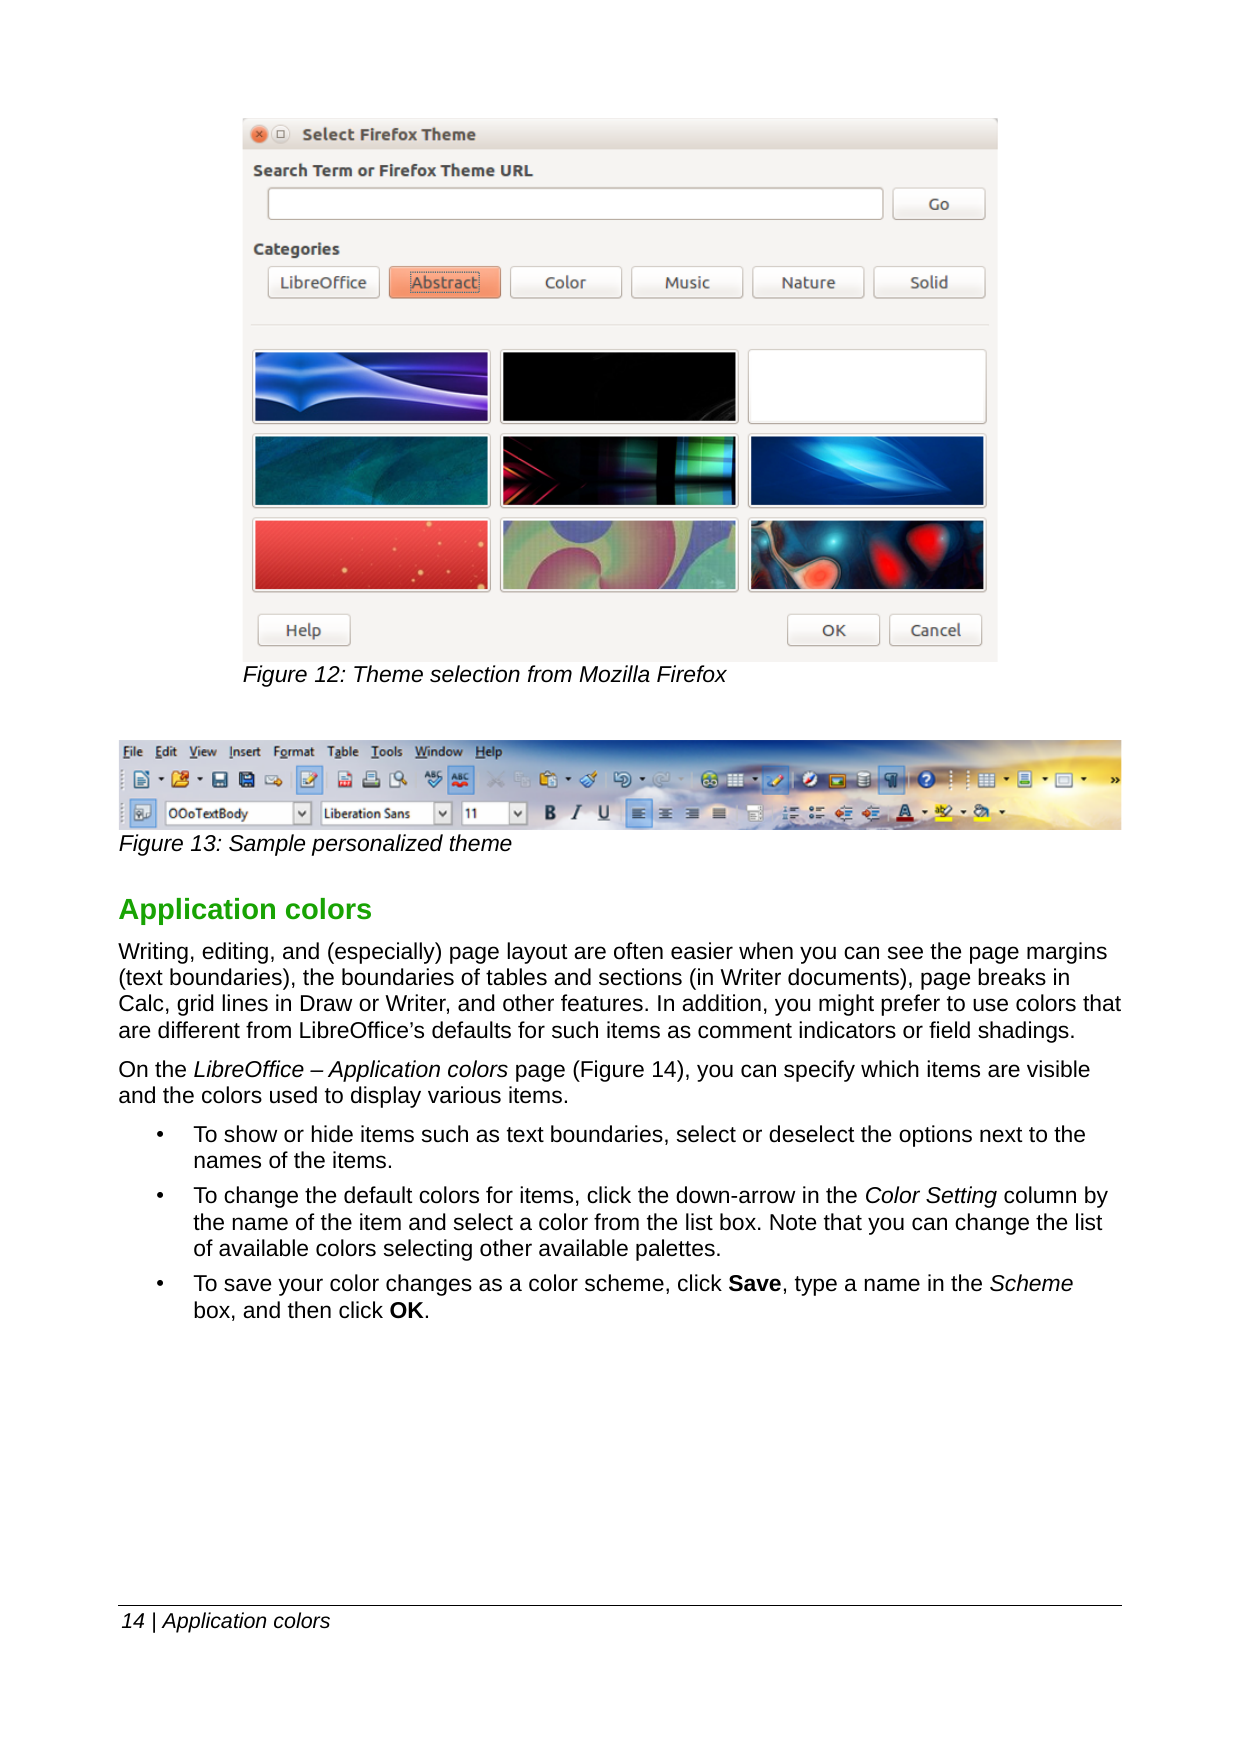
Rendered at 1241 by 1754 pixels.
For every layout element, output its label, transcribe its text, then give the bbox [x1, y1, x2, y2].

text Writing, editing, and (especially) page layout are often easier when you can see the page margins (text boundaries), the boundaries of tables and sections (in Writer documents), page breaks in Calc, grid lines in Draw or Writer, and other features. In addition, you might prefer to use colors that are different from LibreOffice’s defaults for such items as comment indicators or field shadings. [118, 938, 1122, 1043]
picture [118, 740, 1122, 830]
list To save your color changes as a color scheme, click Save, type a name in the Scheme box, and then click OK. [156, 1270, 1122, 1323]
list To show or hide items such as text boundaries, select or deselect the options next to the names of the items. [156, 1121, 1122, 1173]
text Figure 12: Theme selection from Mozilla Firefox [243, 662, 997, 688]
picture [242, 118, 998, 662]
list To change the default colors for items, click the down-arrow in the Color Setting column by the name of the item and select a color from the list box. Note that you can change the list of available colors selecting other available palettes. [156, 1182, 1122, 1261]
subtitle Application colors [118, 892, 1122, 926]
text On the LibreOffice – Application colors page (Figure 14), you can specify which items are visible and the colors used to display various items. [118, 1056, 1122, 1108]
text Figure 13: Sample personalized theme [119, 830, 1121, 856]
